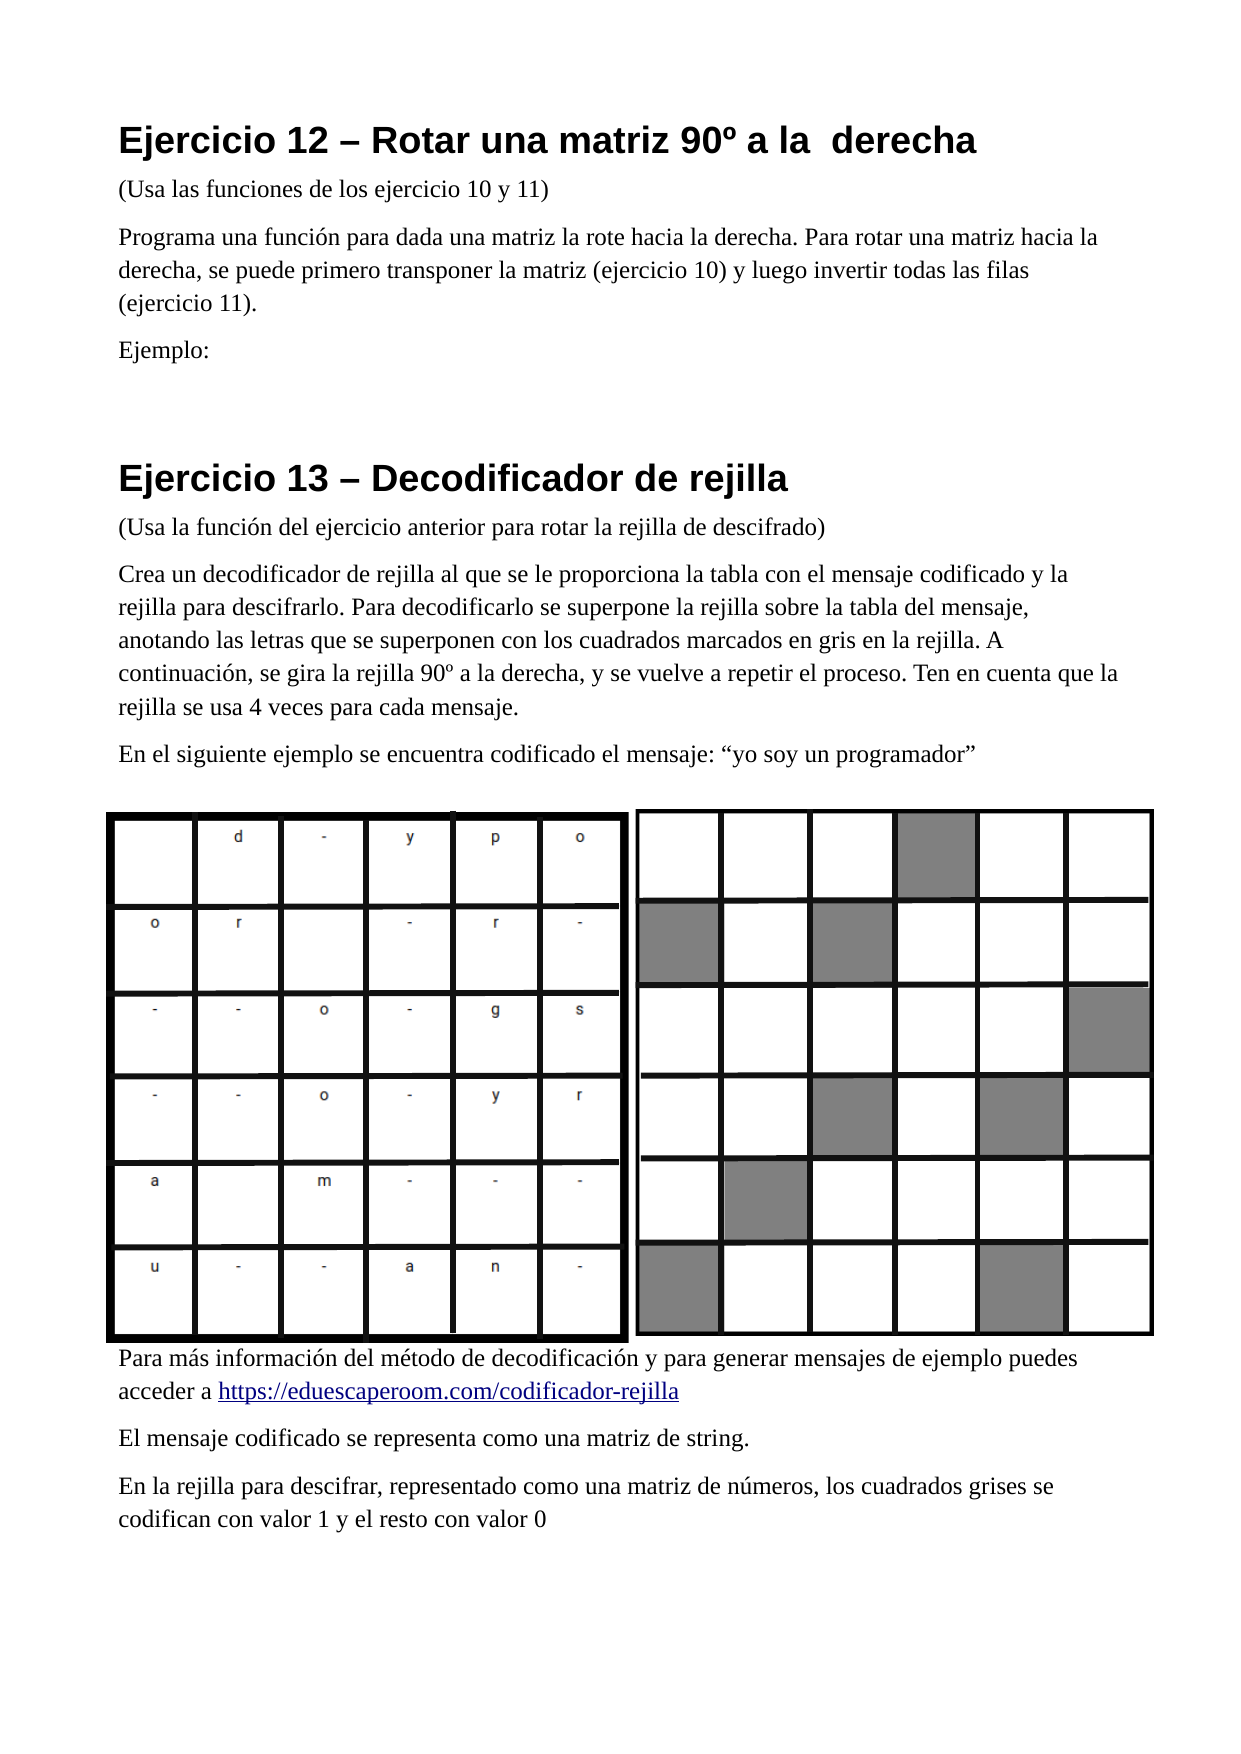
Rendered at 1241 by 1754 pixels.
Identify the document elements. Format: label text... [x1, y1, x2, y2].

picture [369, 910, 450, 990]
picture [198, 997, 278, 1073]
picture [980, 904, 1063, 981]
picture [813, 1079, 892, 1155]
picture [284, 1080, 363, 1159]
text (Usa las funciones de los ejercicio 10 y 11) [118, 174, 1122, 203]
text Ejemplo: [118, 336, 1122, 364]
picture [724, 988, 807, 1072]
picture [635, 904, 718, 982]
picture [635, 809, 807, 897]
picture [980, 1161, 1063, 1239]
picture [198, 910, 278, 990]
picture [898, 1161, 975, 1239]
text Crea un decodificador de rejilla al que se le proporciona la tabla con el mensaje codificado y la rejilla para descifrarlo. Para decodificarlo se superpone la rejilla sobre la tabla del mensaje, anotando las letras que se superponen con los cuadrados marcados en gris en la rejilla. A continuación, se gira la rejilla 90º a la derecha, y se vuelve a repetir el proceso. Ten en cuenta que la rejilla se usa 4 veces para cada mensaje. [118, 559, 1122, 720]
picture [198, 812, 450, 903]
picture [456, 1079, 537, 1159]
picture [635, 988, 718, 1239]
picture [980, 988, 1063, 1072]
picture [813, 809, 1154, 1071]
picture [724, 1162, 807, 1239]
picture [813, 988, 892, 1072]
picture [369, 812, 629, 1343]
picture [813, 1162, 892, 1239]
picture [898, 988, 975, 1072]
picture [369, 1166, 450, 1244]
subtitle Ejercicio 13 – Decodificador de rejilla [118, 456, 1122, 499]
picture [369, 997, 450, 1073]
picture [456, 996, 537, 1072]
picture [284, 1166, 363, 1244]
picture [1069, 1078, 1154, 1154]
picture [284, 997, 363, 1073]
text En la rejilla para descifrar, representado como una matriz de números, los cuadrados grises se codifican con valor 1 y el resto con valor 0 [118, 1471, 1122, 1533]
picture [106, 1166, 363, 1343]
picture [198, 1166, 278, 1244]
picture [284, 910, 363, 990]
text Programa una función para dada una matriz la rote hacia la derecha. Para rotar una matriz hacia la derecha, se puede primero transponer la matriz (ejercicio 10) y luego invertir todas las filas (ejercicio 11). [118, 222, 1122, 317]
picture [456, 910, 537, 990]
text (Usa la función del ejercicio anterior para rotar la rejilla de descifrado) [118, 512, 1122, 541]
picture [198, 1080, 278, 1159]
picture [106, 997, 192, 1160]
picture [724, 1079, 807, 1155]
picture [106, 910, 192, 990]
picture [898, 1079, 975, 1155]
text En el siguiente ejemplo se encuentra codificado el mensaje: “yo soy un programador” [118, 739, 1122, 768]
picture [980, 1078, 1063, 1154]
picture [724, 904, 807, 981]
picture [369, 1079, 450, 1159]
picture [635, 1161, 1154, 1336]
picture [898, 904, 975, 981]
subtitle Ejercicio 12 – Rotar una matriz 90º a la derecha [118, 118, 1122, 162]
text El mensaje codificado se representa como una matriz de string. [118, 1423, 1122, 1452]
picture [813, 904, 892, 981]
picture [106, 812, 192, 904]
picture [456, 1166, 537, 1243]
text Para más información del método de decodificación y para generar mensajes de ejemplo puedes acceder a https://eduescaperoom.com/codificador-rejilla [118, 787, 1122, 1404]
